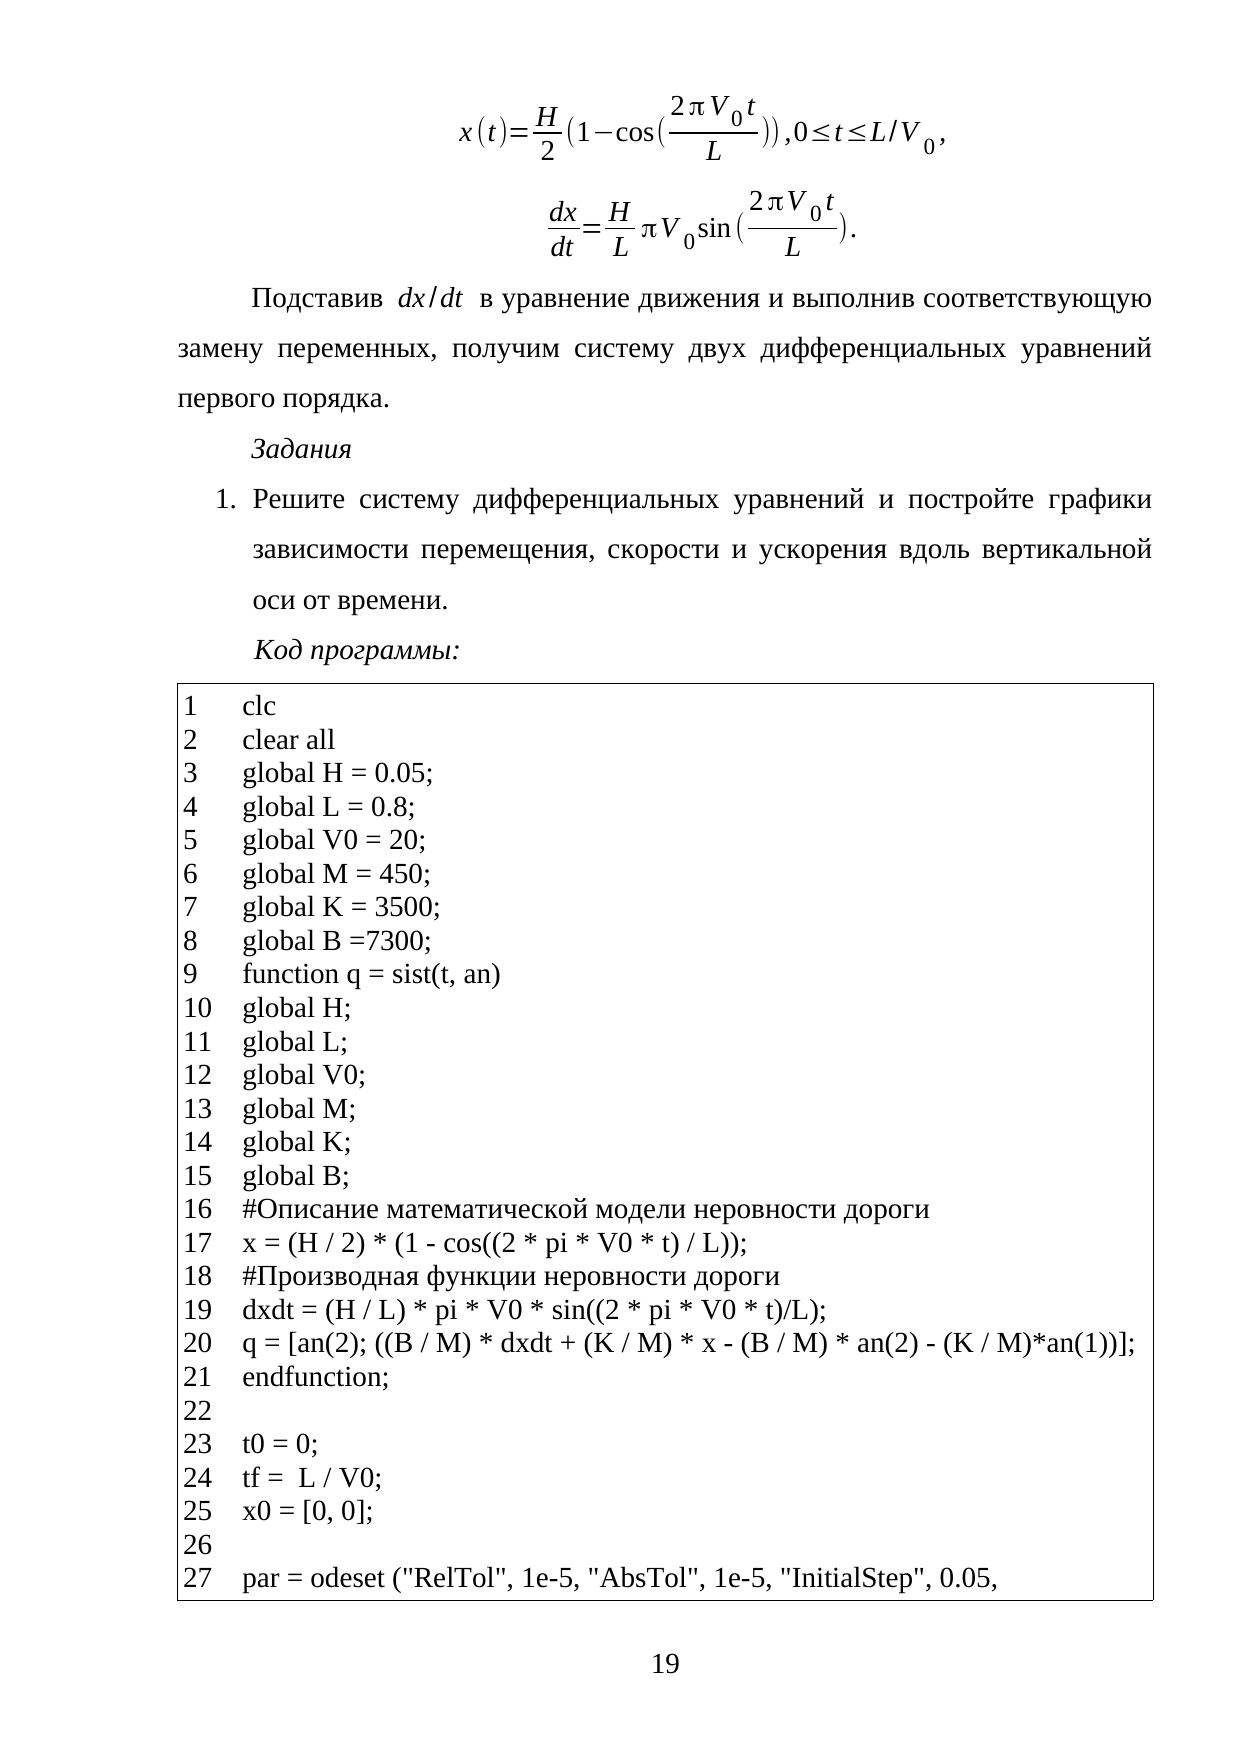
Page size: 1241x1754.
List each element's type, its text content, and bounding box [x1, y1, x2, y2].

list Решите систему дифференциальных уравнений и постройте графики зависимости перемещения, скорости и ускорения вдоль вертикальной оси от времени. [215, 481, 1153, 615]
text Код программы: [177, 632, 1153, 666]
table_header clc clear all global H = 0.05; global L = 0.8; global V0 = 20; global M = 450; global K = 3500; global B =7300; function q = sist(t, an) global H; global L; global V0; global M; global K; global B; #Описание математической модели неровности дороги x = (H / 2) * (1 - cos((2 * pi * V0 * t) / L)); #Производная функции неровности дороги dxdt = (H / L) * pi * V0 * sin((2 * pi * V0 * t)/L); q = [an(2); ((B / M) * dxdt + (K / M) * x - (B / M) * an(2) - (K / M)*an(1))]; endfunction; t0 = 0; tf = L / V0; x0 = [0, 0]; par = odeset ("RelTol", 1e-5, "AbsTol", 1e-5, "InitialStep", 0.05, [236, 684, 1153, 1599]
text Задания [177, 431, 1153, 464]
text Подставив в уравнение движения и выполнив соответствующую замену переменных, получим систему двух дифференциальных уравнений первого порядка. [177, 280, 1153, 414]
table_header 1 2 3 4 5 6 7 8 9 10 11 12 13 14 15 16 17 18 19 20 21 22 23 24 25 26 27 [178, 684, 236, 1599]
